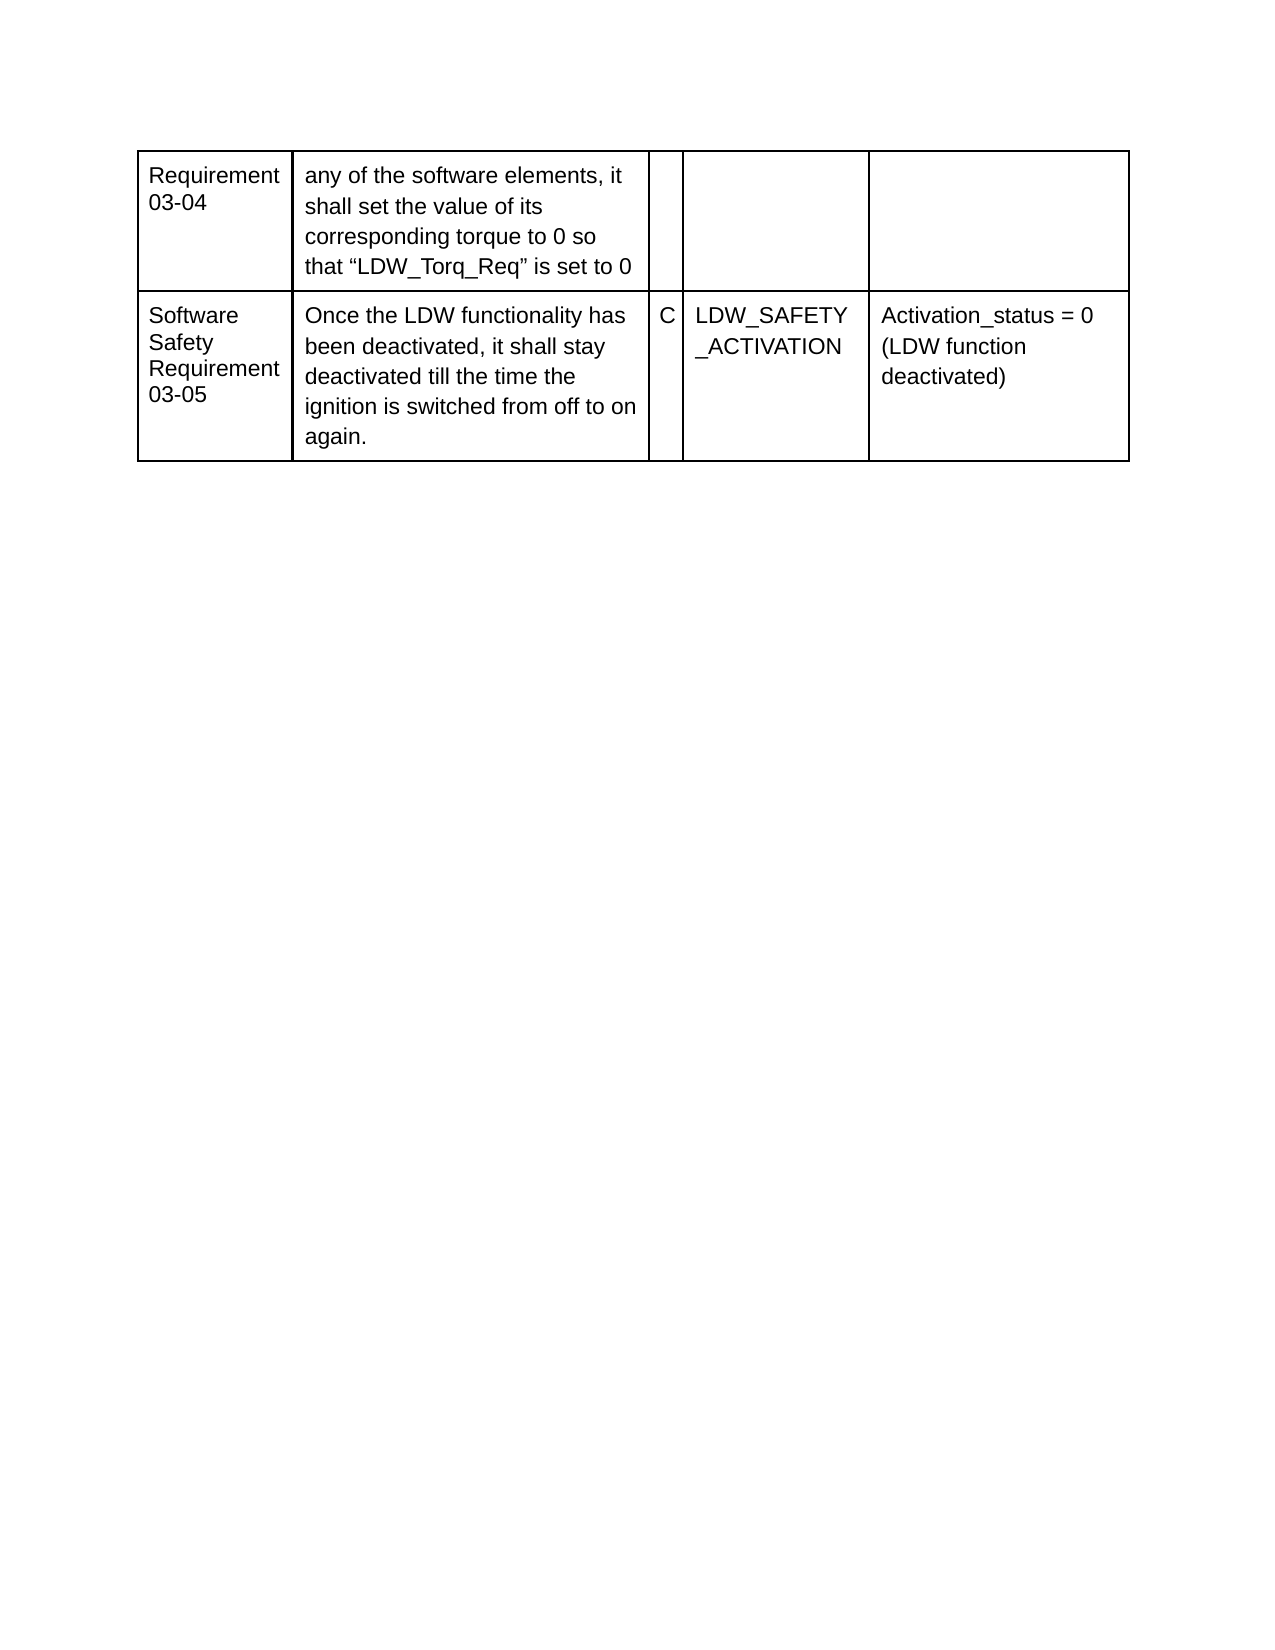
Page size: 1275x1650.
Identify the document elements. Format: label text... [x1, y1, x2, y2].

table_cell Software Safety Requirement03-05 [139, 292, 291, 460]
table_cell C [650, 292, 682, 460]
table_cell Once the LDW functionality has been deactivated, it shall stay deactivated till the time the ignition is switched from off to on again. [294, 292, 648, 460]
table_cell Activation_status = 0 (LDW function deactivated) [870, 292, 1128, 460]
table_cell [684, 152, 868, 290]
table_cell any of the software elements, it shall set the value of its corresponding torque to 0 so that “LDW_Torq_Req” is set to 0 [294, 152, 648, 290]
table_cell Requirement03-04 [139, 152, 291, 290]
table_cell [650, 152, 682, 290]
table_cell [870, 152, 1128, 290]
table_cell LDW_SAFETY_ACTIVATION [684, 292, 868, 460]
